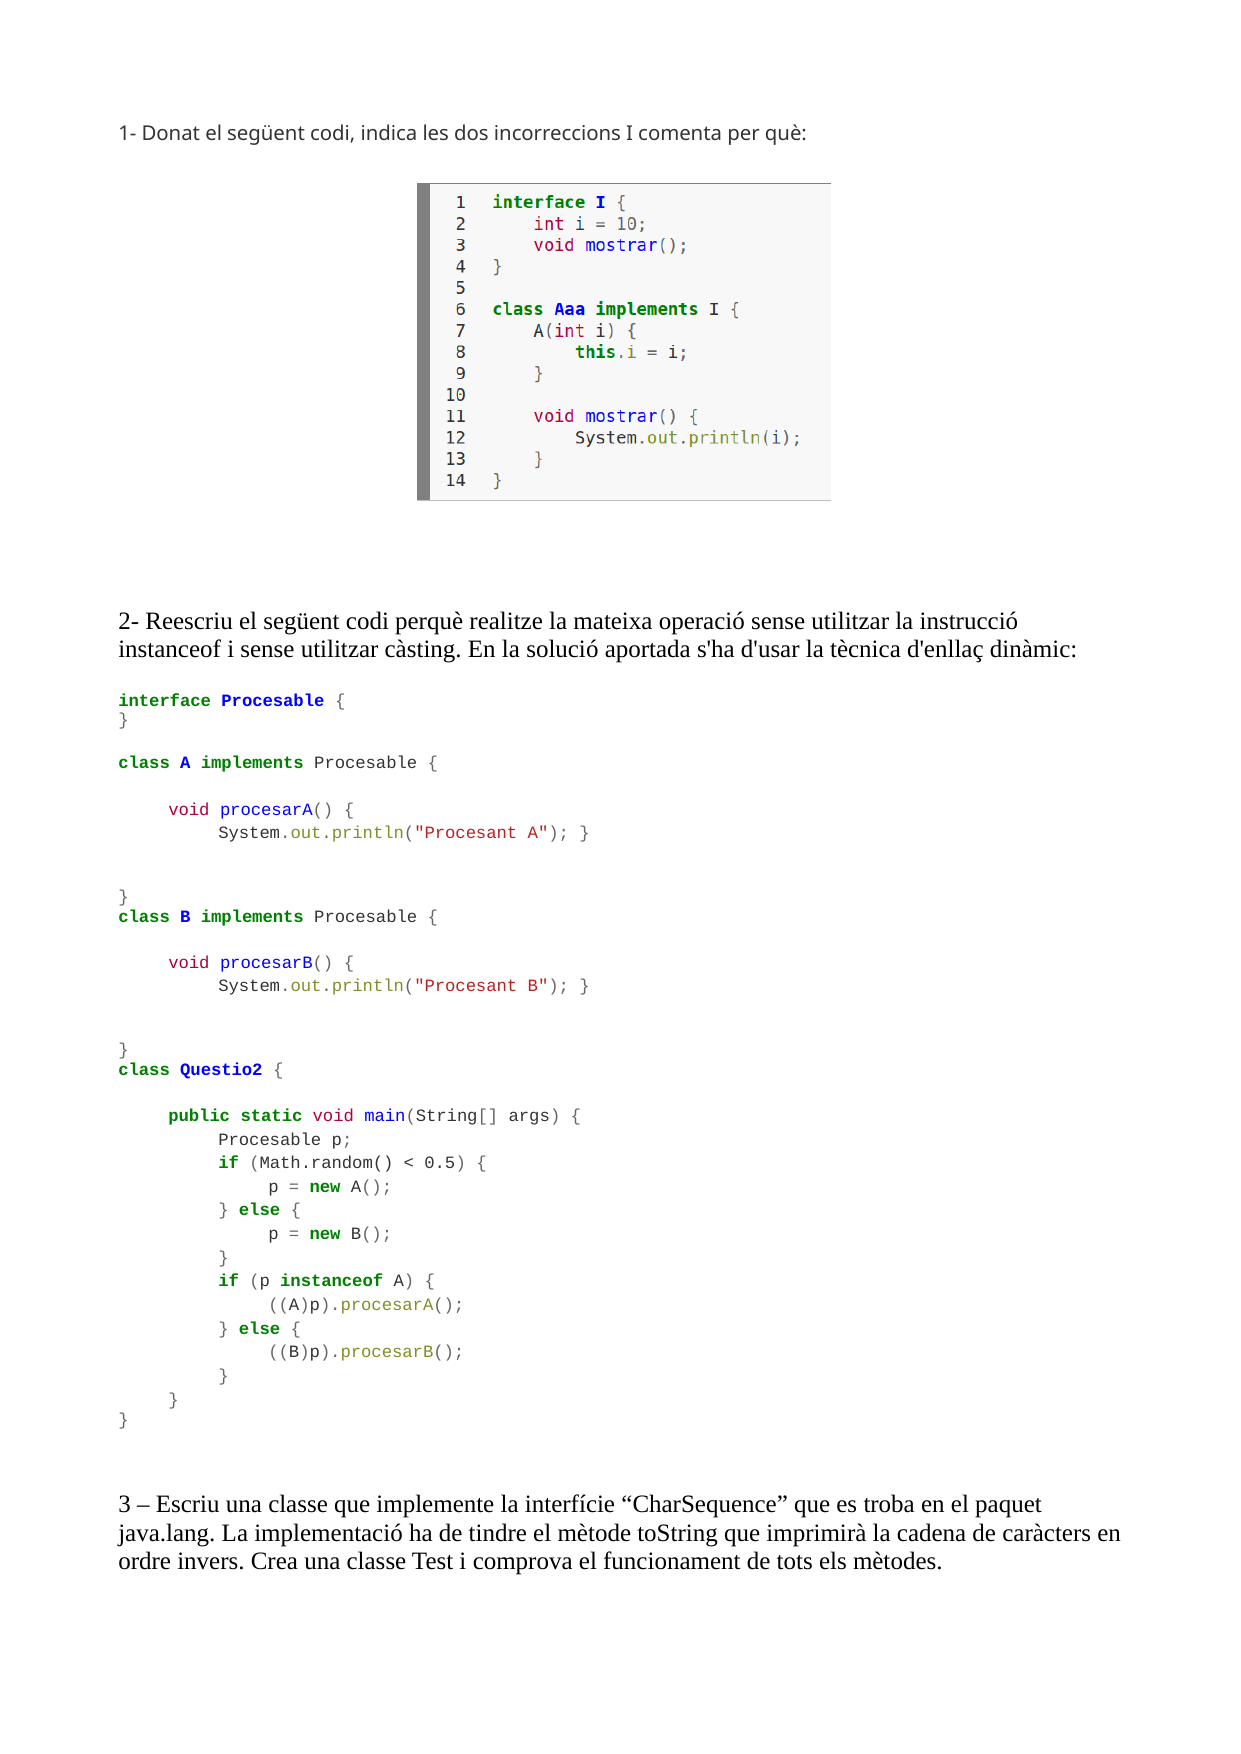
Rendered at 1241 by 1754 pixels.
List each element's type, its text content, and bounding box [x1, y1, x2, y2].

text } [118, 1388, 1122, 1411]
text if (p instanceof A) { [118, 1269, 1122, 1293]
text } else { [118, 1317, 1122, 1340]
text void procesarA() { [118, 798, 1122, 821]
text System.out.println("Procesant A"); } [118, 821, 1122, 845]
text class Questio2 { [118, 1061, 1122, 1080]
text } [118, 1246, 1122, 1269]
text } else { [118, 1198, 1122, 1222]
text ((B)p).procesarB(); [118, 1340, 1122, 1364]
picture [409, 174, 832, 509]
text class A implements Procesable { [118, 755, 1122, 774]
text if (Math.random() < 0.5) { [118, 1151, 1122, 1175]
text System.out.println("Procesant B"); } [118, 974, 1122, 998]
text 1- Donat el següent codi, indica les dos incorreccions I comenta per què: [118, 118, 1122, 146]
text void procesarB() { [118, 951, 1122, 974]
text Procesable p; [118, 1127, 1122, 1151]
text public static void main(String[] args) { [118, 1104, 1122, 1127]
text } [118, 888, 1122, 908]
text interface Procesable { [118, 692, 1122, 712]
text } [118, 1041, 1122, 1061]
text } [118, 1364, 1122, 1388]
text ((A)p).procesarA(); [118, 1293, 1122, 1317]
text 3 – Escriu una classe que implemente la interfície “CharSequence” que es troba en el paquet java.lang. La implementació ha de tindre el mètode toString que imprimirà la cadena de caràcters en ordre invers. Crea una classe Test i comprova el funcionament de tots els mètodes. [118, 1489, 1122, 1575]
text p = new A(); [118, 1175, 1122, 1198]
text } [118, 712, 1122, 731]
text p = new B(); [118, 1222, 1122, 1246]
text 2- Reescriu el següent codi perquè realitze la mateixa operació sense utilitzar la instrucció instanceof i sense utilitzar càsting. En la solució aportada s'ha d'usar la tècnica d'enllaç dinàmic: [118, 606, 1122, 663]
text } [118, 1411, 1122, 1431]
text class B implements Procesable { [118, 908, 1122, 927]
